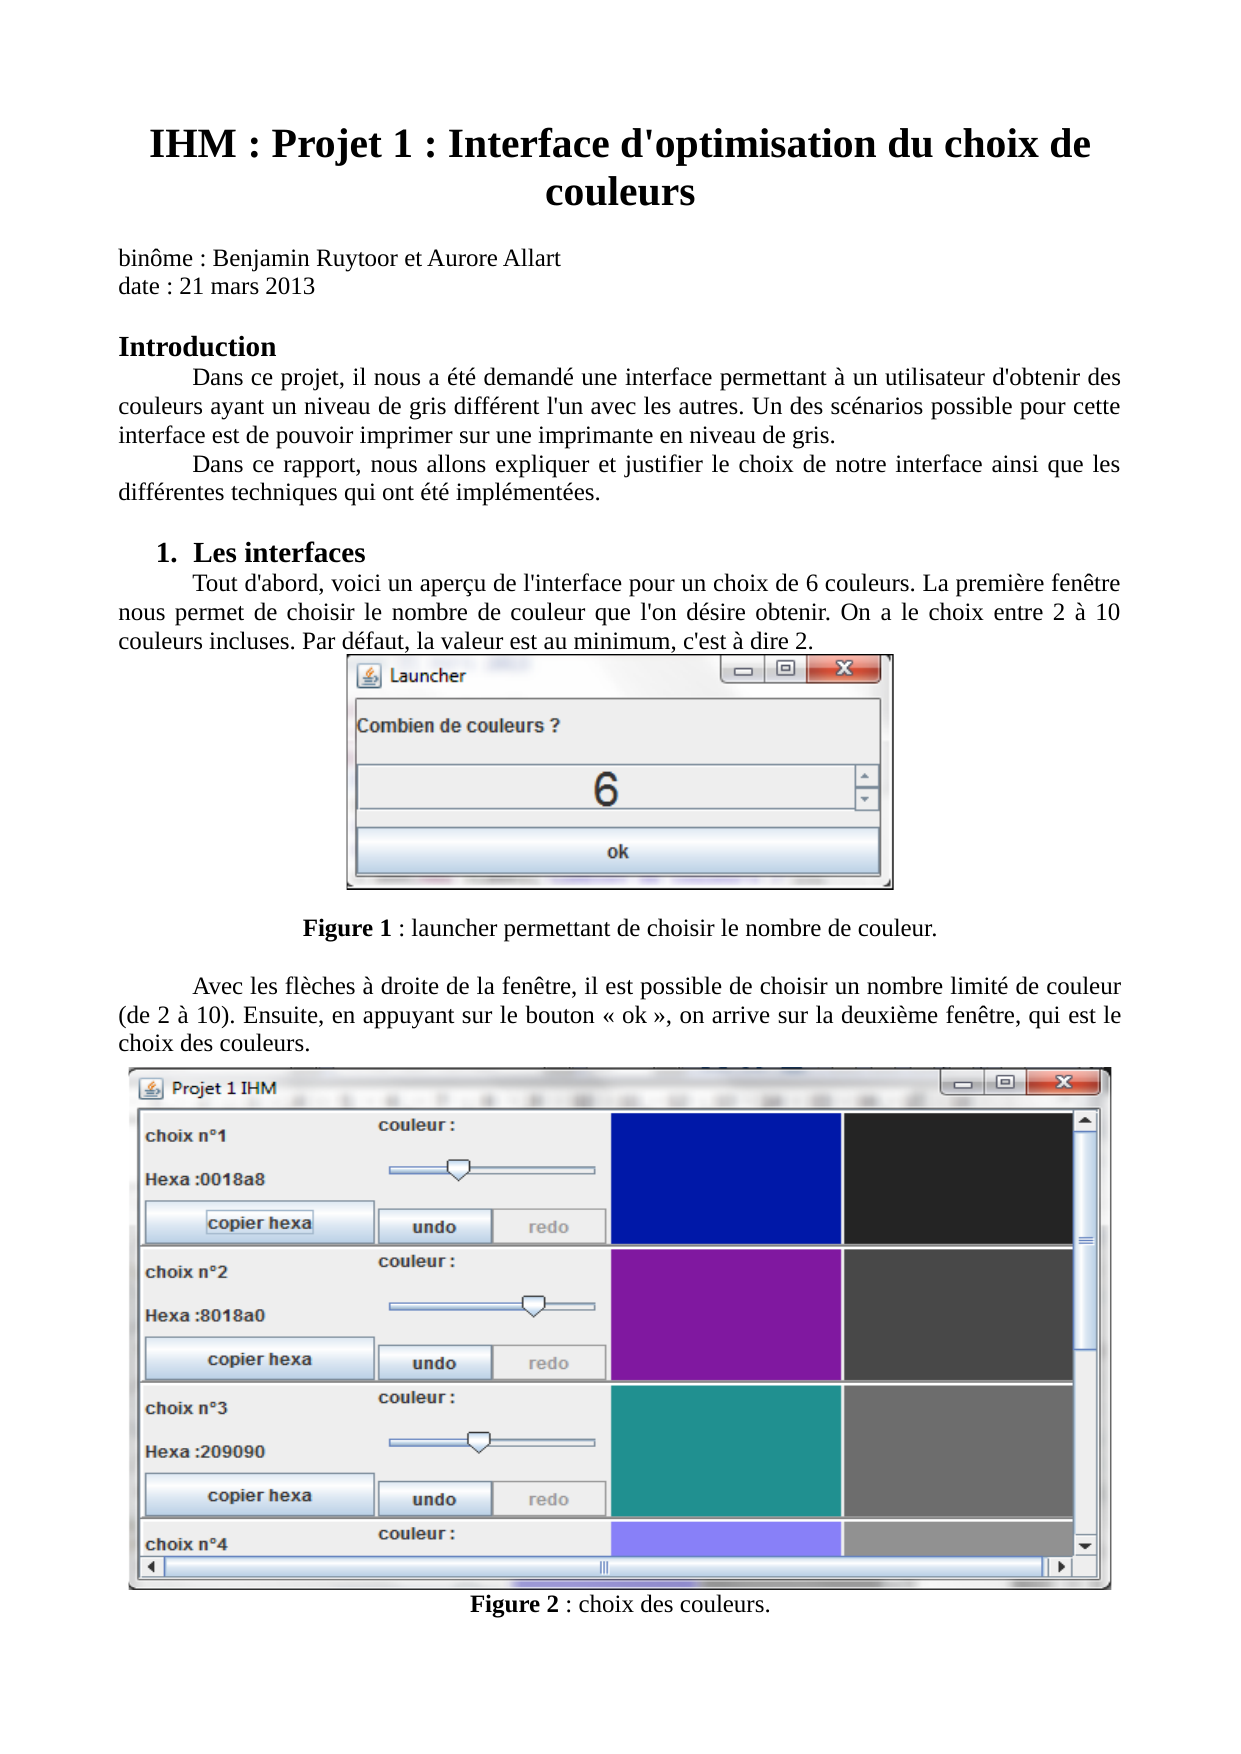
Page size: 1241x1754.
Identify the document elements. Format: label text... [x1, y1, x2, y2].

text IHM : Projet 1 : Interface d'optimisation du choix de couleurs [118, 118, 1122, 214]
text Dans ce projet, il nous a été demandé une interface permettant à un utilisateur d'obtenir des couleurs ayant un niveau de gris différent l'un avec les autres. Un des scénarios possible pour cette interface est de pouvoir imprimer sur une imprimante en niveau de gris. [118, 362, 1122, 449]
text Figure 1 : launcher permettant de choisir le nombre de couleur. [118, 913, 1122, 942]
text Avec les flèches à droite de la fenêtre, il est possible de choisir un nombre limité de couleur (de 2 à 10). Ensuite, en appuyant sur le bouton « ok », on arrive sur la deuxième fenêtre, qui est le choix des couleurs. [118, 971, 1122, 1057]
picture [346, 654, 894, 890]
text Tout d'abord, voici un aperçu de l'interface pour un choix de 6 couleurs. La première fenêtre nous permet de choisir le nombre de couleur que l'on désire obtenir. On a le choix entre 2 à 10 couleurs incluses. Par défaut, la valeur est au minimum, c'est à dire 2. [118, 568, 1122, 655]
text binôme : Benjamin Ruytoor et Aurore Allart [118, 243, 1122, 271]
text Introduction [118, 329, 1122, 362]
text date : 21 mars 2013 [118, 271, 1122, 300]
list Les interfaces [156, 535, 1122, 568]
text Dans ce rapport, nous allons expliquer et justifier le choix de notre interface ainsi que les différentes techniques qui ont été implémentées. [118, 449, 1122, 506]
text Figure 2 : choix des couleurs. [118, 1057, 1122, 1618]
picture [128, 1067, 1112, 1590]
